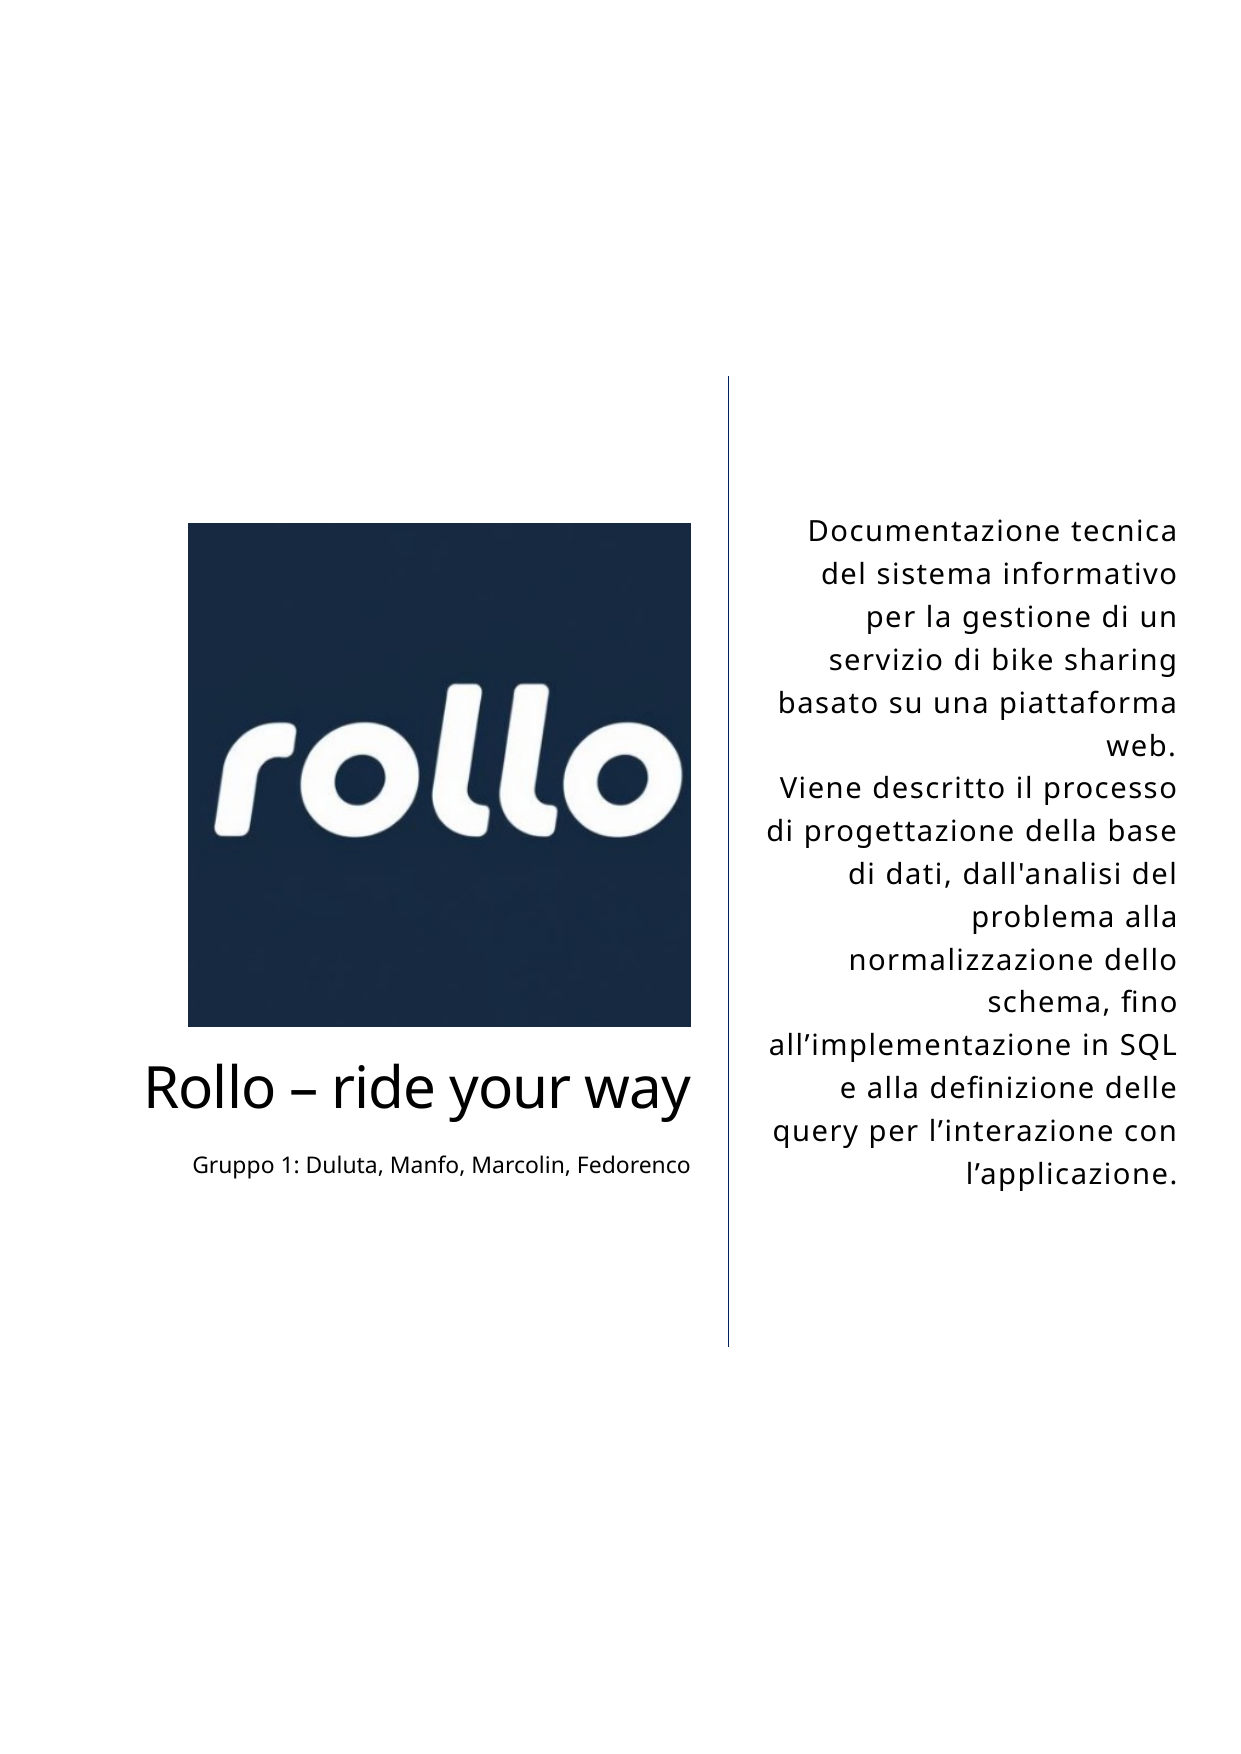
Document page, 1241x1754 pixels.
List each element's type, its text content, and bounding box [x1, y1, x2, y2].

text Rollo – ride your way [63, 1046, 691, 1125]
subtitle Documentazione tecnica del sistema informativo per la gestione di un servizio di bike sharing basato su una piattaforma web. Viene descritto il processo di progettazione della base di dati, dall'analisi del problema alla normalizzazione dello schema, fino all’implementazione in SQL e alla definizione delle query per l’interazione con l’applicazione. [766, 511, 1177, 1193]
text Gruppo 1: Duluta, Manfo, Marcolin, Fedorenco [63, 1149, 691, 1180]
picture [188, 523, 691, 1027]
